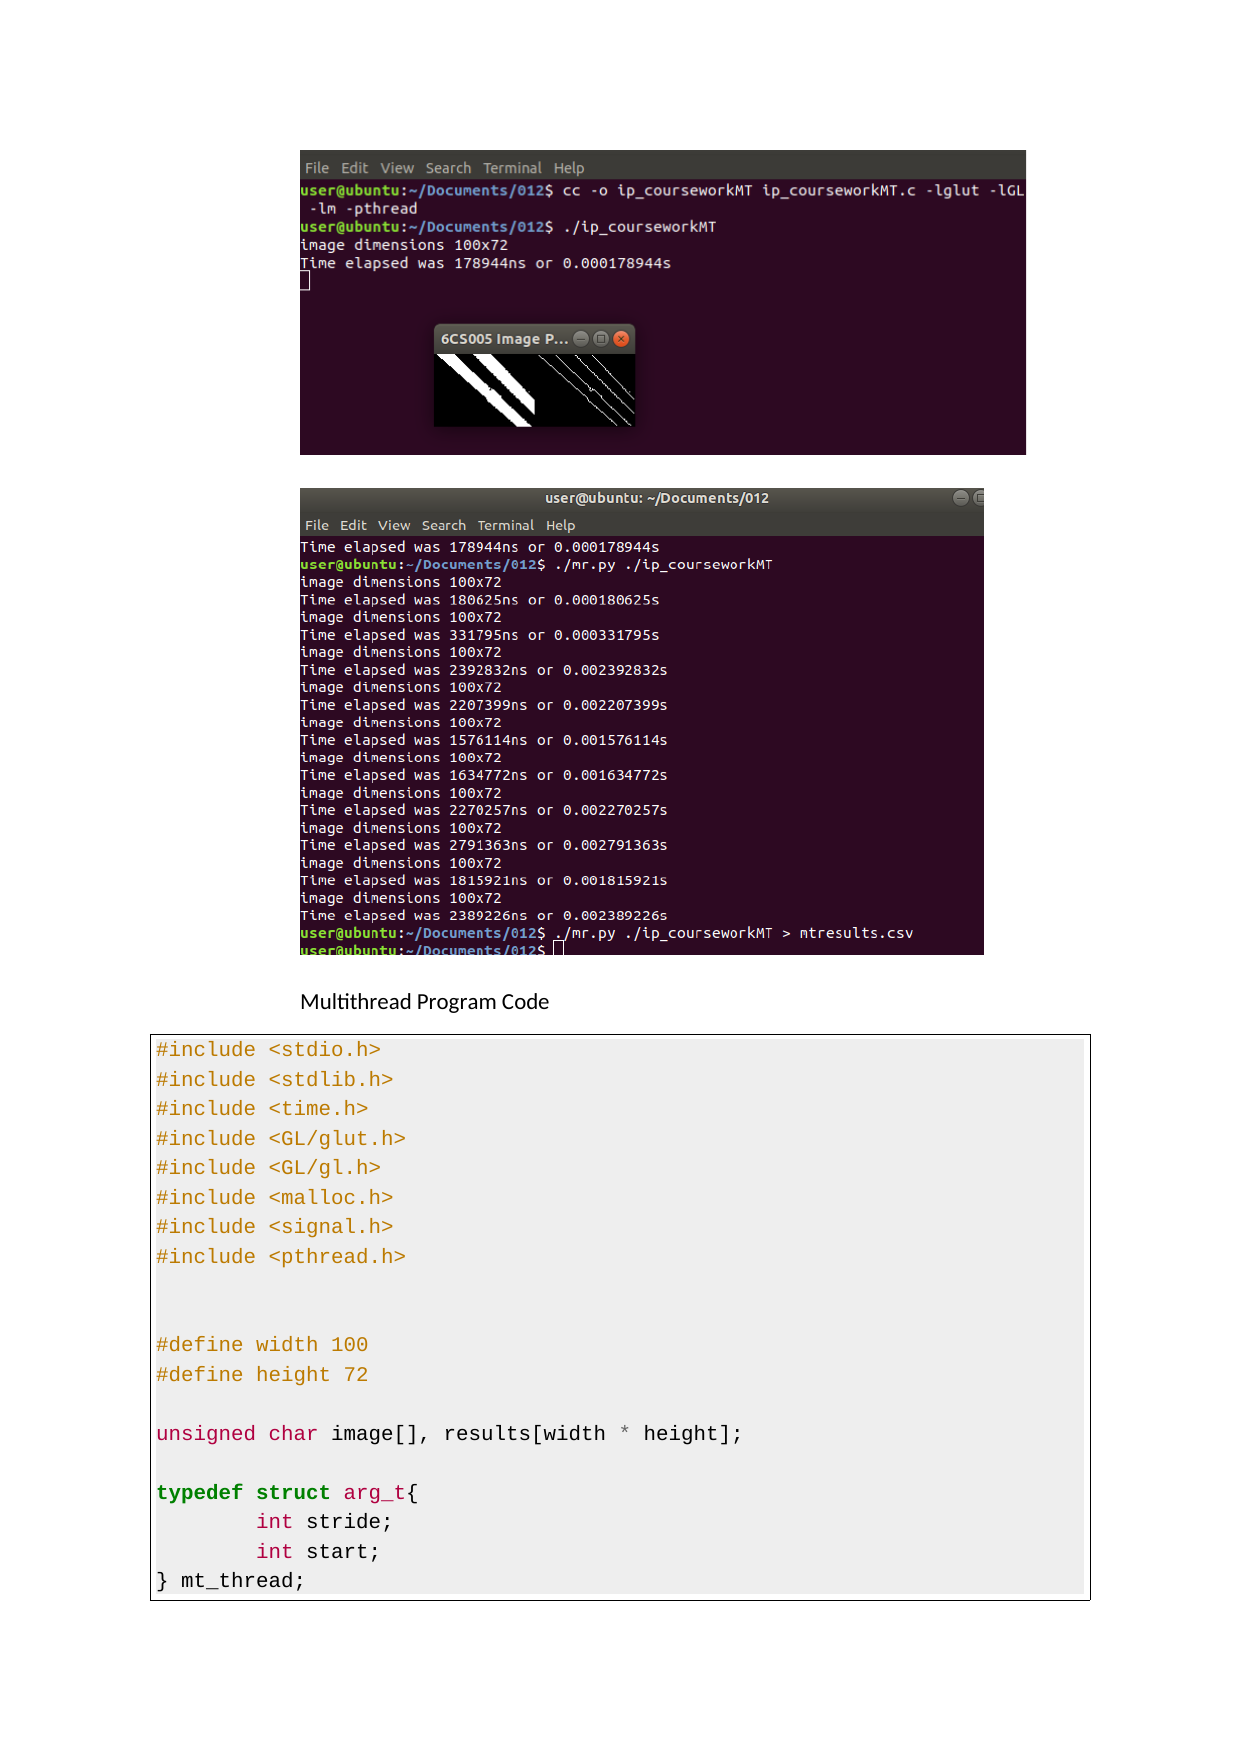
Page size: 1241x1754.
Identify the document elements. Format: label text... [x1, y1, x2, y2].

picture [300, 150, 1027, 455]
list Multithread Program Code [300, 987, 1090, 1015]
picture [300, 488, 984, 955]
table_header #include <stdio.h> #include <stdlib.h> #include <time.h> #include <GL/glut.h> #include <GL/gl.h> #include <malloc.h> #include <signal.h> #include <pthread.h> #define width 100 #define height 72 unsigned char image[], results[width * height]; typedef struct arg_t{ int stride; int start; } mt_thread; [151, 1035, 1090, 1599]
